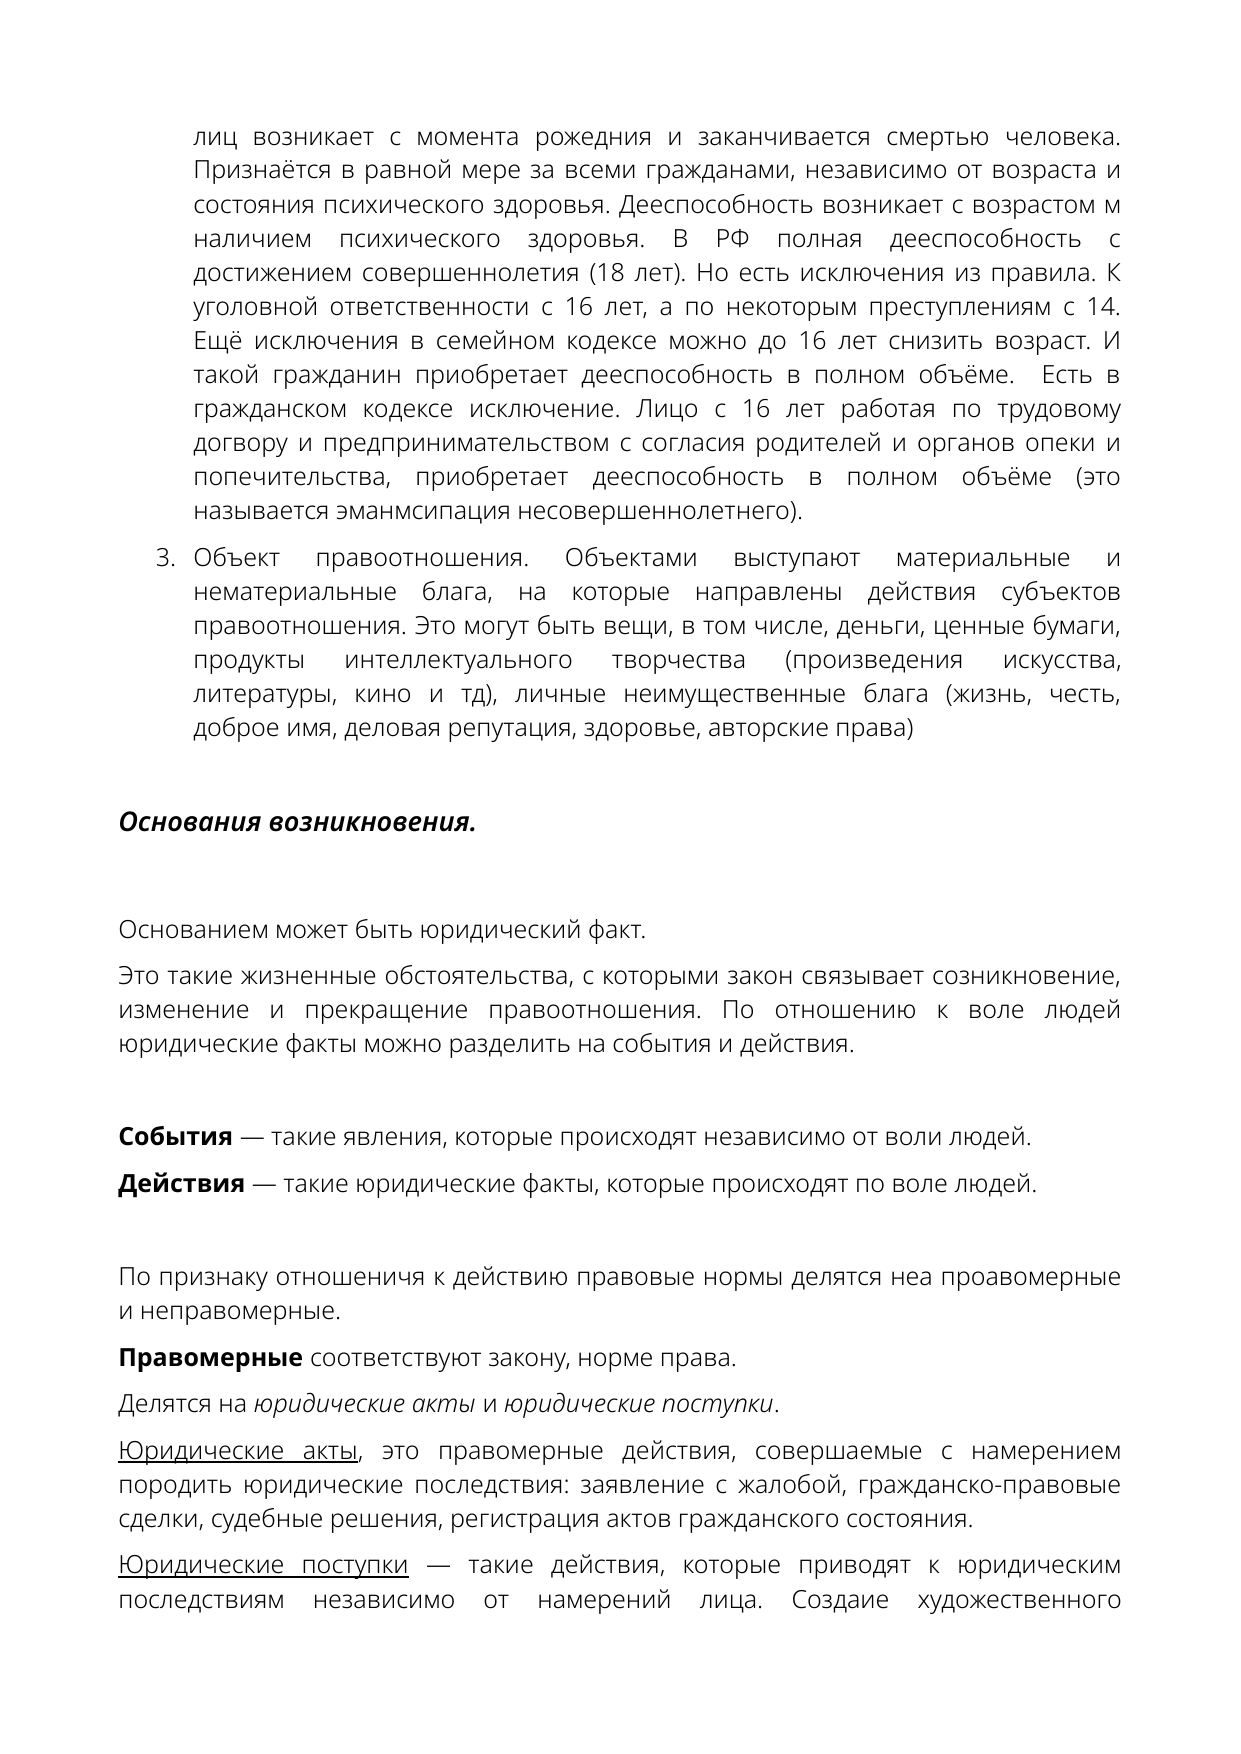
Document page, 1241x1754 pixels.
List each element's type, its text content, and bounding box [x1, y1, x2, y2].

list Объект правоотношения. Объектами выступают материальные и нематериальные блага, на которые направлены действия субъектов правоотношения. Это могут быть вещи, в том числе, деньги, ценные бумаги, продукты интеллектуального творчества (произведения искусства, литературы, кино и тд), личные неимущественные блага (жизнь, честь, доброе имя, деловая репутация, здоровье, авторские права) [156, 539, 1122, 744]
text Это такие жизненные обстоятельства, с которыми закон связывает созникновение, изменение и прекращение правоотношения. По отношению к воле людей юридические факты можно разделить на события и действия. [118, 958, 1122, 1060]
text Правомерные соответствуют закону, норме права. [118, 1339, 1122, 1373]
text Делятся на юридические акты и юридические поступки. [118, 1386, 1122, 1420]
text Основанием может быть юридический факт. [118, 911, 1122, 945]
text События — такие явления, которые происходят независимо от воли людей. [118, 1119, 1122, 1153]
text По признаку отношеничя к действию правовые нормы делятся неа проавомерные и неправомерные. [118, 1259, 1122, 1327]
text Юридические поступки — такие действия, которые приводят к юридическим последствиям независимо от намерений лица. Создаие художественного [118, 1547, 1122, 1615]
subtitle Основания возникновения. [118, 803, 1122, 840]
list лиц возникает с момента рожедния и заканчивается смертью человека. Признаётся в равной мере за всеми гражданами, независимо от возраста и состояния психического здоровья. Дееспособность возникает с возрастом м наличием психического здоровья. В РФ полная дееспособность с достижением совершеннолетия (18 лет). Но есть исключения из правила. К уголовной ответственности с 16 лет, а по некоторым преступлениям с 14. Ещё исключения в семейном кодексе можно до 16 лет снизить возраст. И такой гражданин приобретает дееспособность в полном объёме. Есть в гражданском кодексе исключение. Лицо с 16 лет работая по трудовому догвору и предпринимательством с согласия родителей и органов опеки и попечительства, приобретает дееспособность в полном объёме (это называется эманмсипация несовершеннолетнего). [156, 118, 1122, 527]
text Юридические акты, это правомерные действия, совершаемые с намерением породить юридические последствия: заявление с жалобой, гражданско-правовые сделки, судебные решения, регистрация актов гражданского состояния. [118, 1432, 1122, 1535]
text Действия — такие юридические факты, которые происходят по воле людей. [118, 1166, 1122, 1200]
